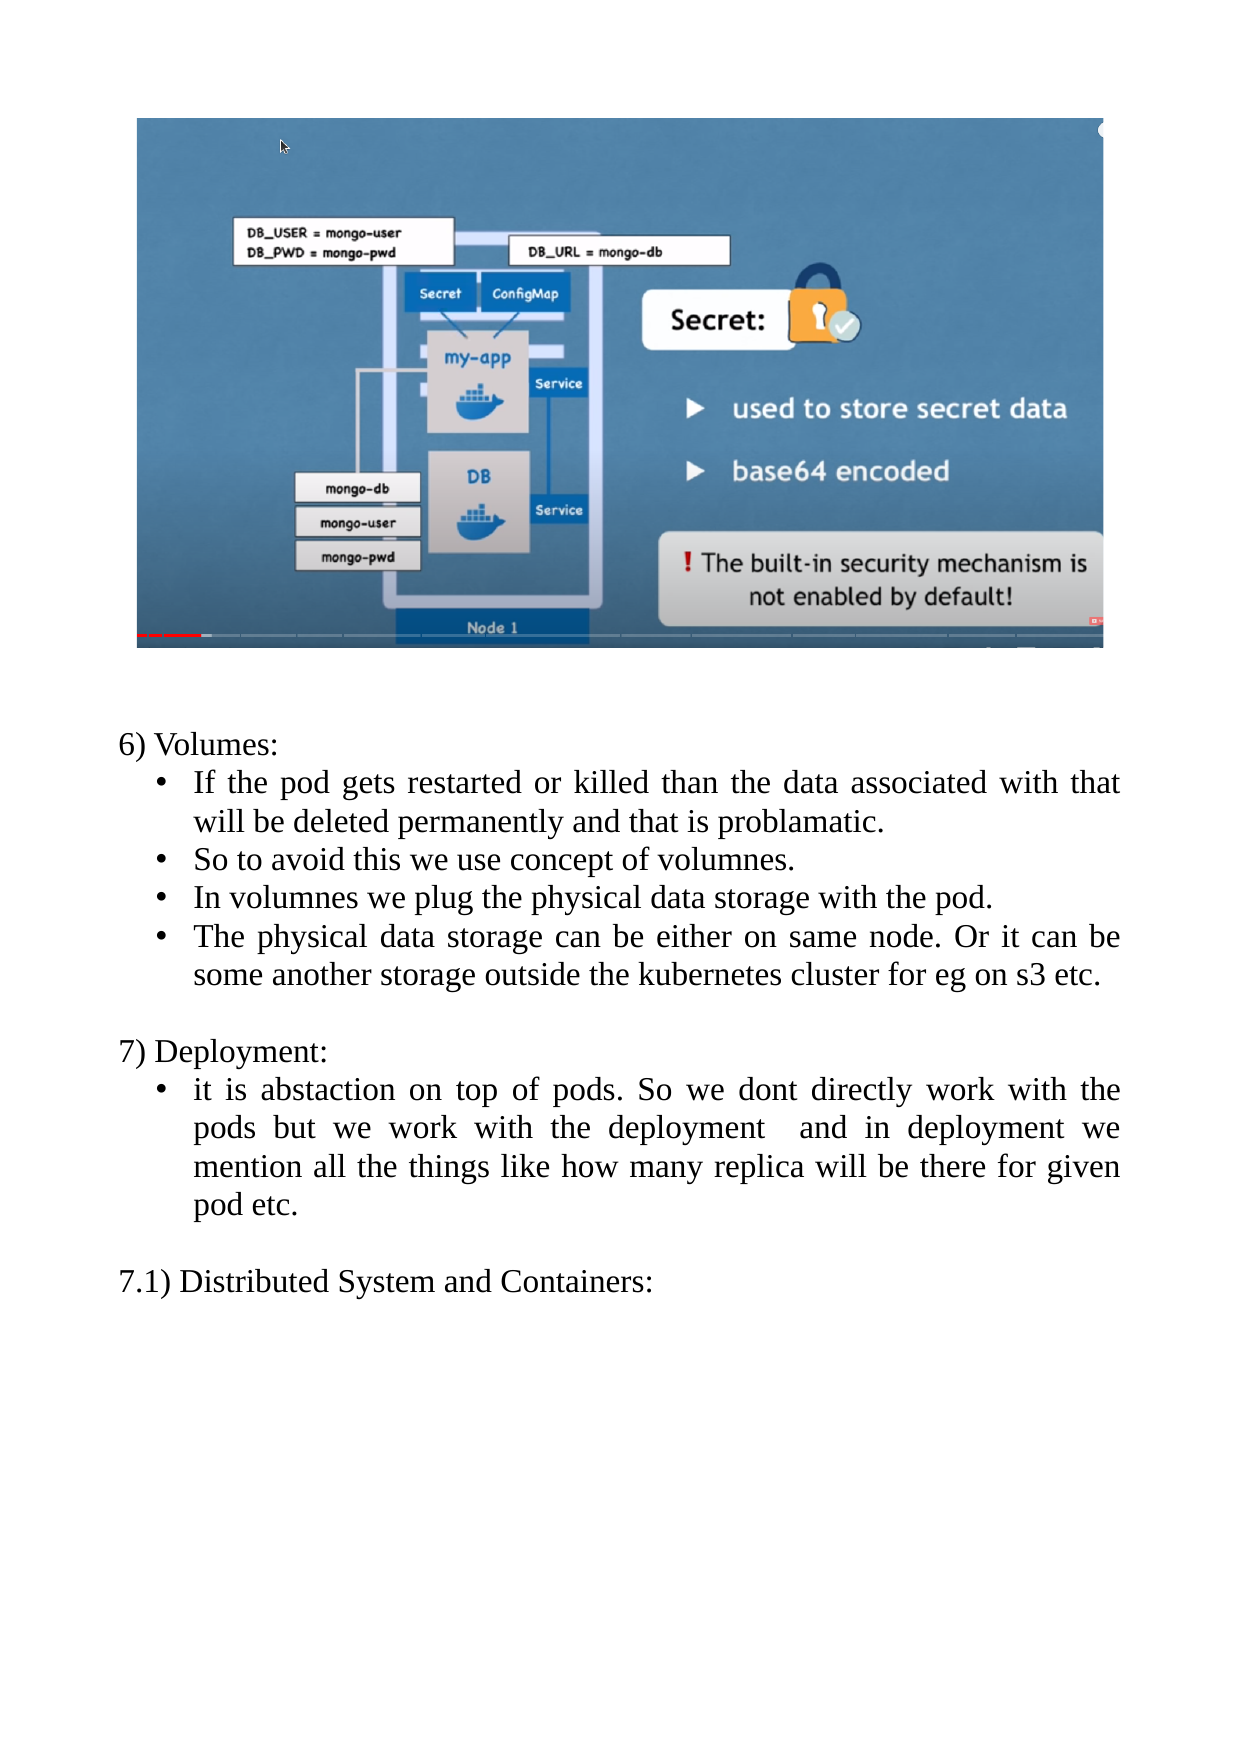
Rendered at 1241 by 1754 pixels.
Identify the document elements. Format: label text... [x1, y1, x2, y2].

text 7.1) Distributed System and Containers: [118, 1261, 1122, 1299]
list The physical data storage can be either on same node. Or it can be some another storage outside the kubernetes cluster for eg on s3 etc. [156, 916, 1122, 993]
picture [136, 118, 1104, 648]
text 7) Deployment: [118, 1031, 1122, 1069]
list it is abstaction on top of pods. So we dont directly work with the pods but we work with the deployment and in deployment we mention all the things like how many replica will be there for given pod etc. [156, 1069, 1122, 1223]
list So to avoid this we use concept of volumnes. [156, 839, 1122, 878]
list If the pod gets restarted or killed than the data associated with that will be deleted permanently and that is problamatic. [156, 763, 1122, 839]
list In volumnes we plug the physical data storage with the pod. [156, 878, 1122, 916]
text 6) Volumes: [118, 724, 1122, 763]
